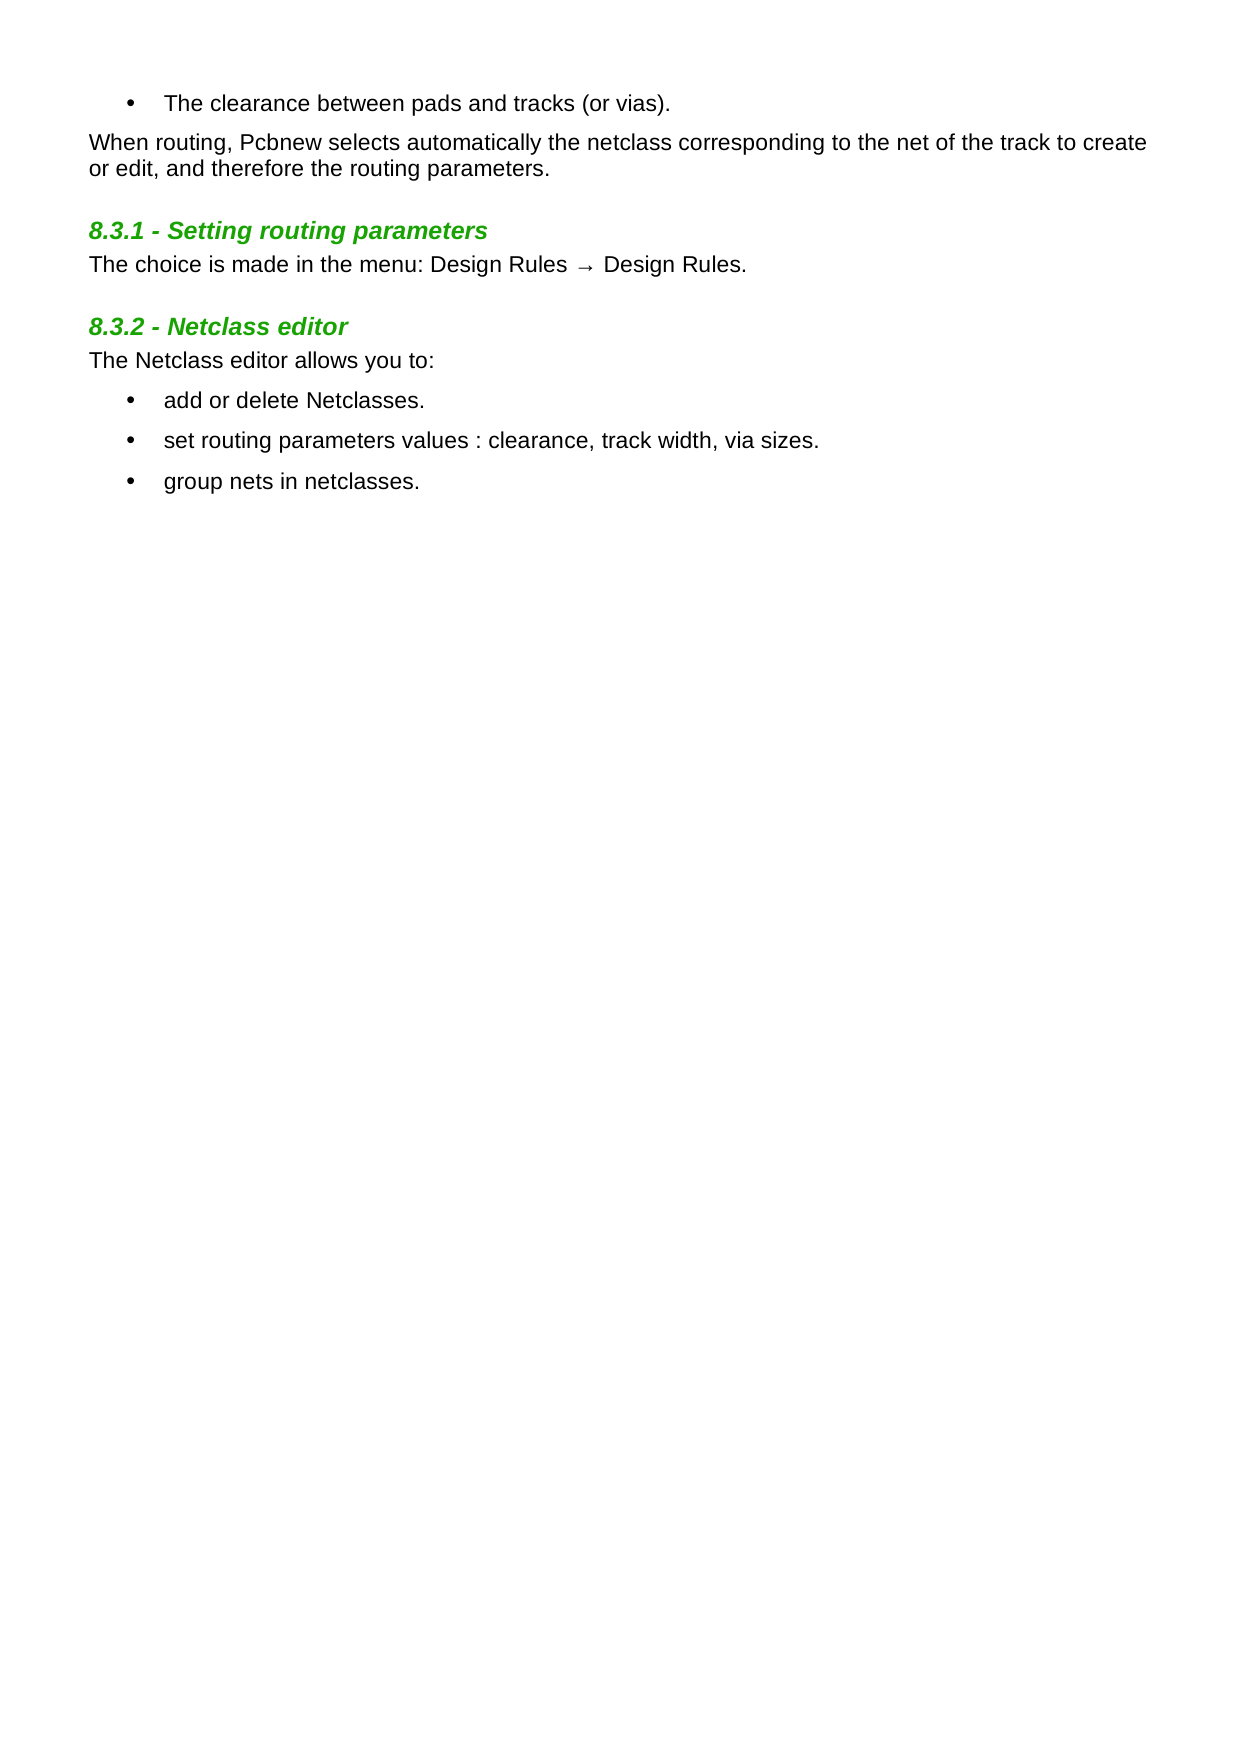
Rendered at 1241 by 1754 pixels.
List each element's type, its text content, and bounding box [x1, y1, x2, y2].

list set routing parameters values : clearance, track width, via sizes. [126, 426, 1152, 454]
text The choice is made in the menu: Design Rules → Design Rules. [88, 251, 1152, 277]
list add or delete Netclasses. [126, 386, 1152, 414]
list group nets in netclasses. [126, 467, 1152, 495]
text The Netclass editor allows you to: [88, 347, 1152, 373]
text When routing, Pcbnew selects automatically the netclass corresponding to the net of the track to create or edit, and therefore the routing parameters. [88, 129, 1152, 181]
subtitle Netclass editor [88, 313, 1152, 341]
list The clearance between pads and tracks (or vias). [126, 88, 1152, 117]
subtitle Setting routing parameters [88, 217, 1152, 245]
